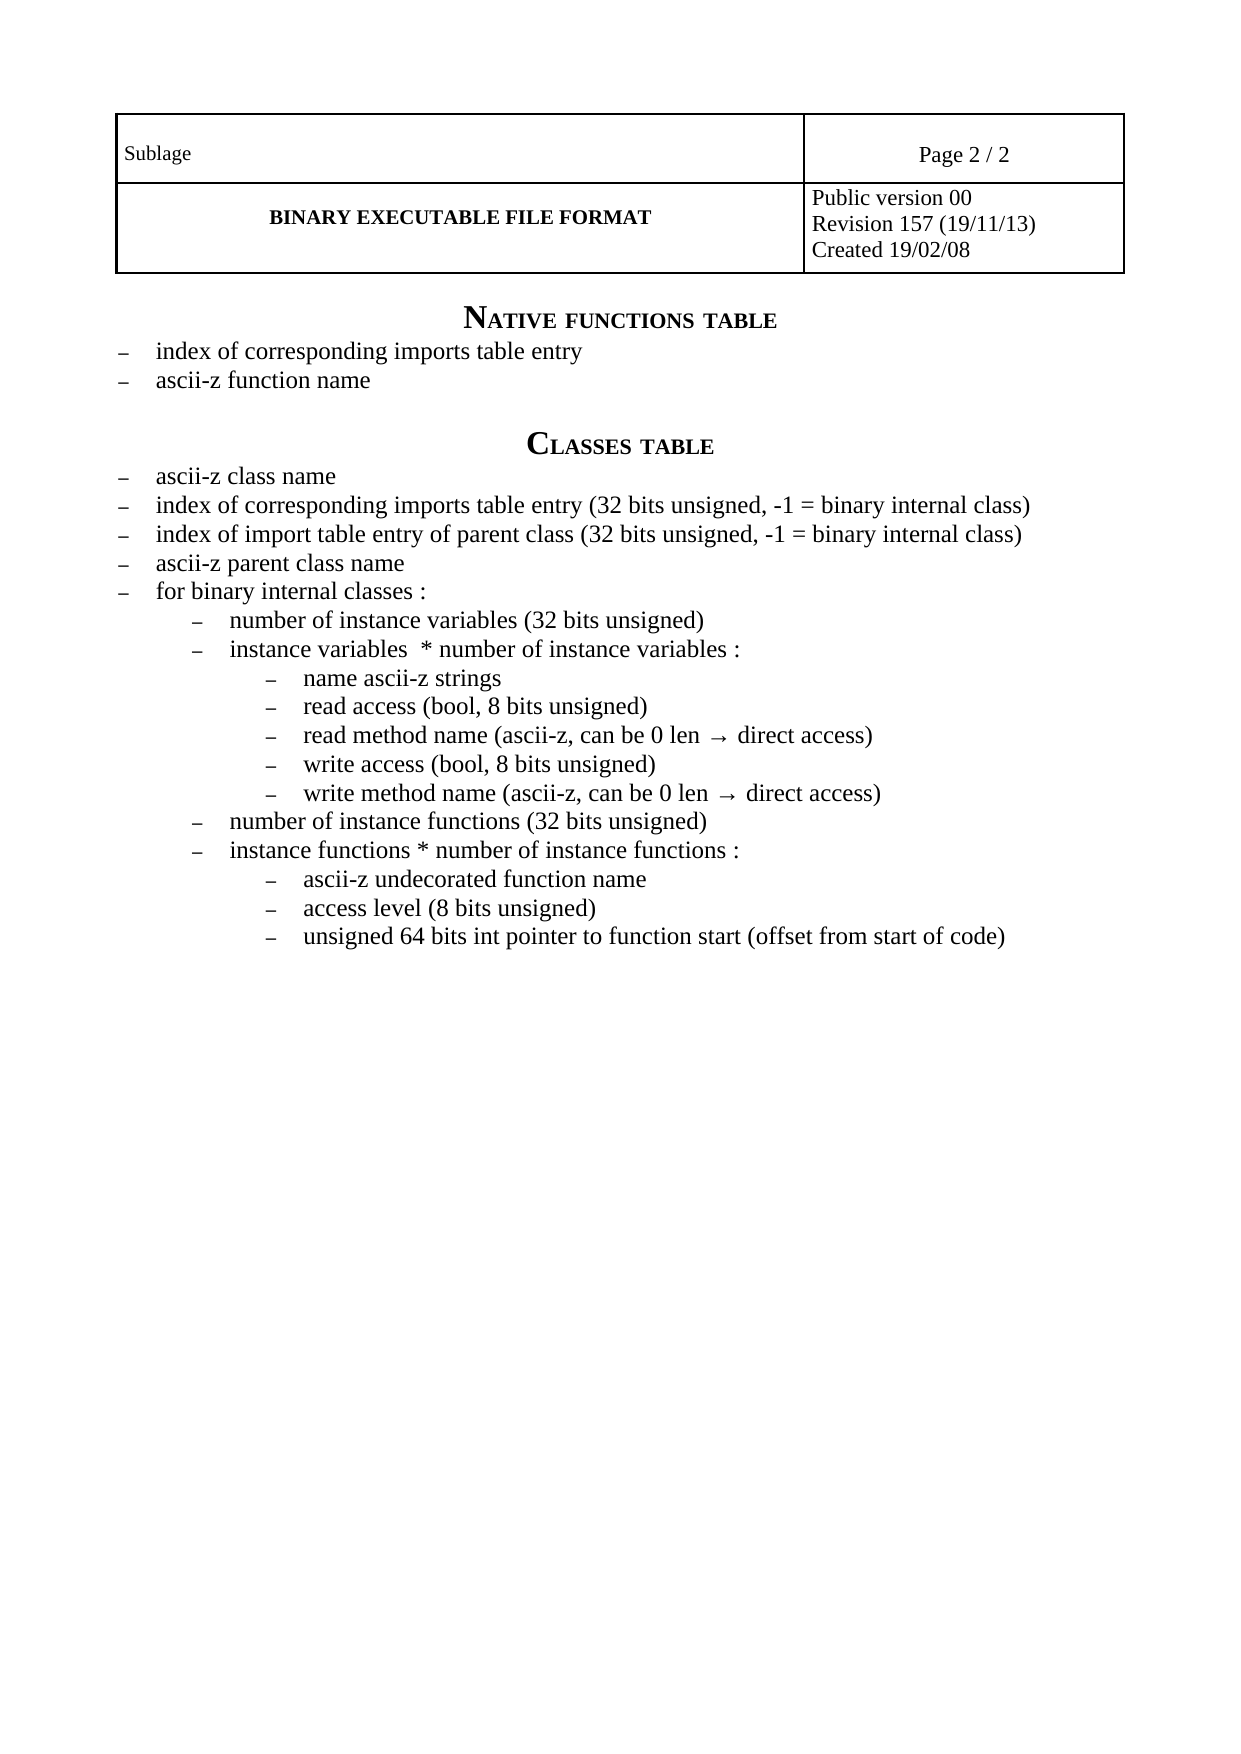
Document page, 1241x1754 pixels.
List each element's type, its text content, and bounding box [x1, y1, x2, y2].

list instance variables * number of instance variables : [192, 634, 1122, 663]
list number of instance variables (32 bits unsigned) [192, 605, 1122, 634]
list index of import table entry of parent class (32 bits unsigned, -1 = binary internal class) [118, 519, 1122, 548]
list ascii-z undecorated function name [266, 864, 1122, 893]
list index of corresponding imports table entry (32 bits unsigned, -1 = binary internal class) [118, 490, 1122, 519]
list write access (bool, 8 bits unsigned) [266, 749, 1122, 778]
list ascii-z parent class name [118, 548, 1122, 576]
list unsigned 64 bits int pointer to function start (offset from start of code) [266, 921, 1122, 950]
list index of corresponding imports table entry [118, 336, 1122, 365]
list name ascii-z strings [266, 663, 1122, 691]
list for binary internal classes : [118, 576, 1122, 605]
list read method name (ascii-z, can be 0 len → direct access) [266, 720, 1122, 749]
list ascii-z class name [118, 461, 1122, 490]
list write method name (ascii-z, can be 0 len → direct access) [266, 778, 1122, 806]
list ascii-z function name [118, 365, 1122, 394]
list number of instance functions (32 bits unsigned) [192, 806, 1122, 835]
subtitle Native functions table [118, 298, 1122, 336]
list access level (8 bits unsigned) [266, 893, 1122, 921]
subtitle Classes table [118, 423, 1122, 461]
list read access (bool, 8 bits unsigned) [266, 691, 1122, 720]
list instance functions * number of instance functions : [192, 835, 1122, 864]
